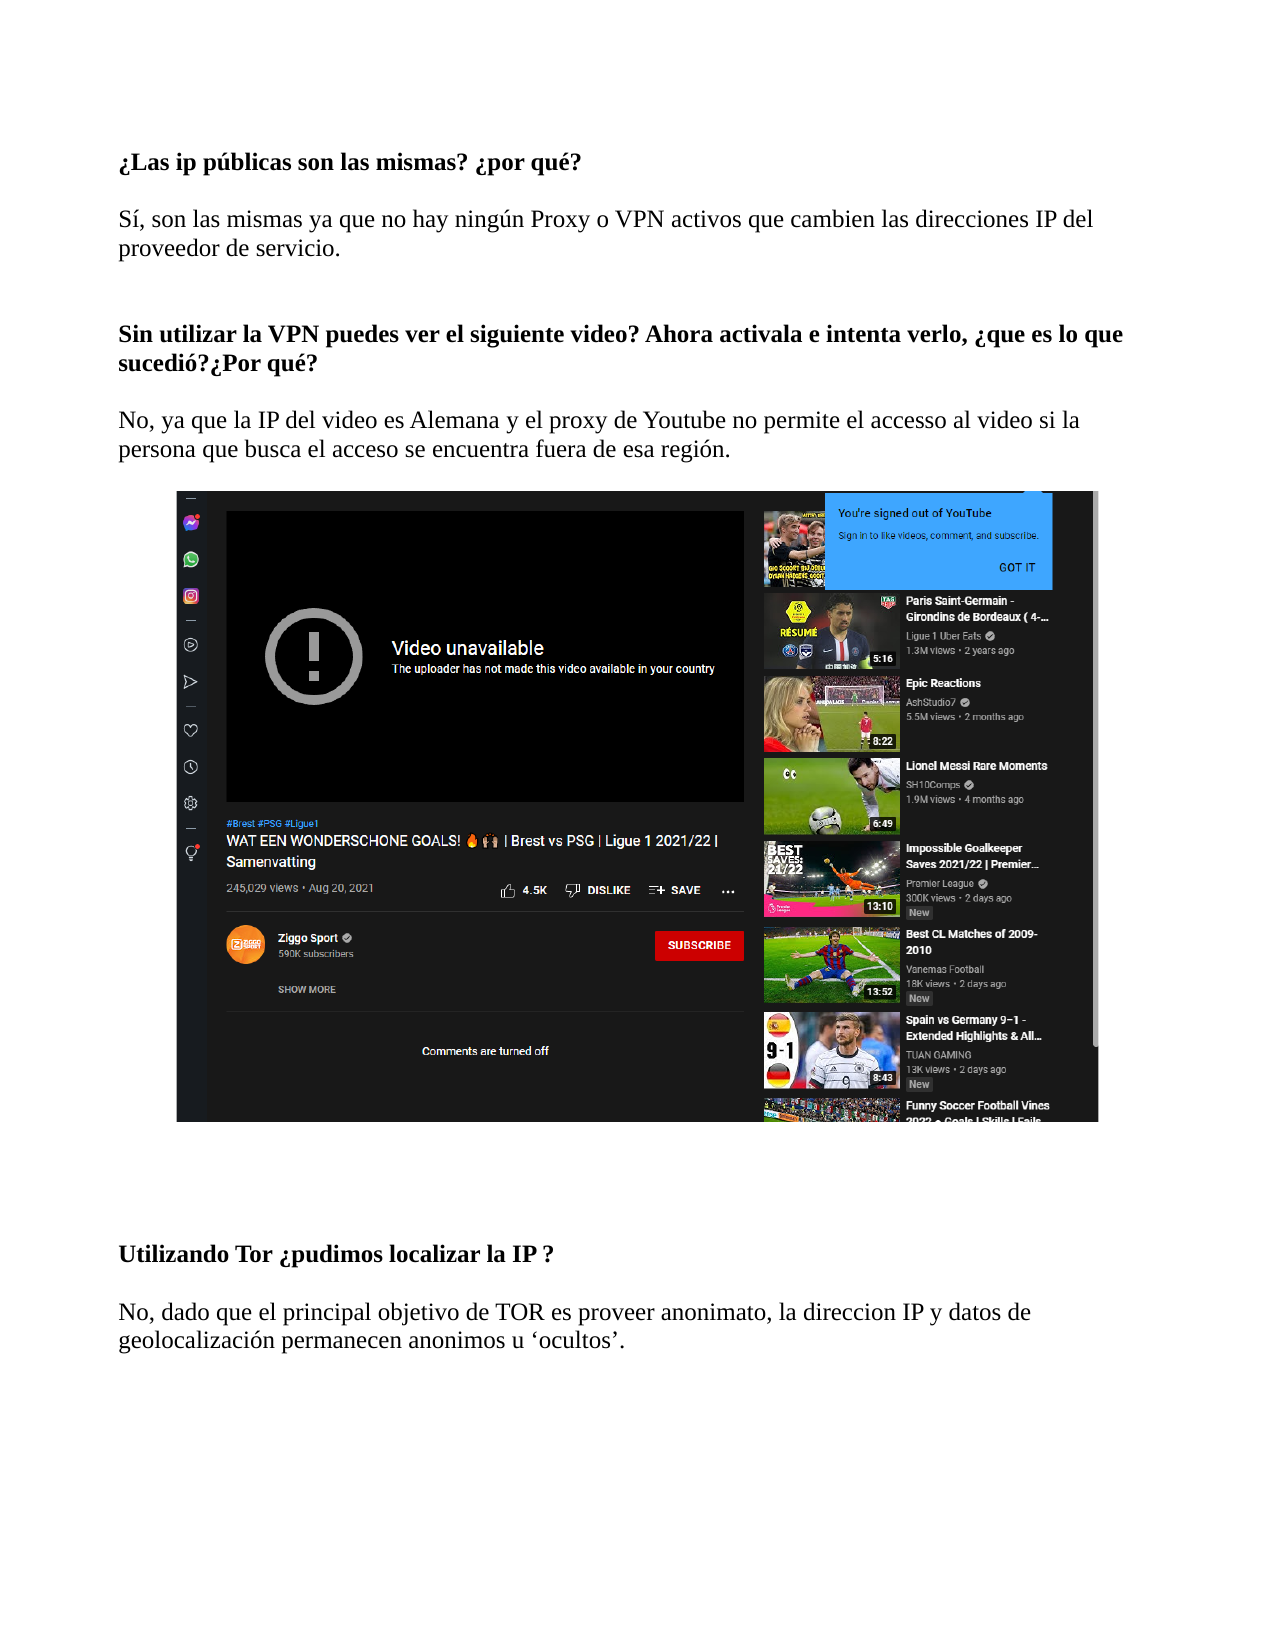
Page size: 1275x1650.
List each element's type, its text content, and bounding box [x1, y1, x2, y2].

text No, dado que el principal objetivo de TOR es proveer anonimato, la direccion IP y datos de geolocalización permanecen anonimos u ‘ocultos’. [118, 1297, 1157, 1354]
text Utilizando Tor ¿pudimos localizar la IP ? [118, 1239, 1157, 1268]
text Sin utilizar la VPN puedes ver el siguiente video? Ahora activala e intenta verlo, ¿que es lo que sucedió?¿Por qué? [118, 319, 1157, 377]
picture [176, 491, 1099, 1122]
text Sí, son las mismas ya que no hay ningún Proxy o VPN activos que cambien las direcciones IP del proveedor de servicio. [118, 204, 1157, 262]
text No, ya que la IP del video es Alemana y el proxy de Youtube no permite el accesso al video si la persona que busca el acceso se encuentra fuera de esa región. [118, 406, 1157, 463]
text ¿Las ip públicas son las mismas? ¿por qué? [118, 147, 1157, 176]
